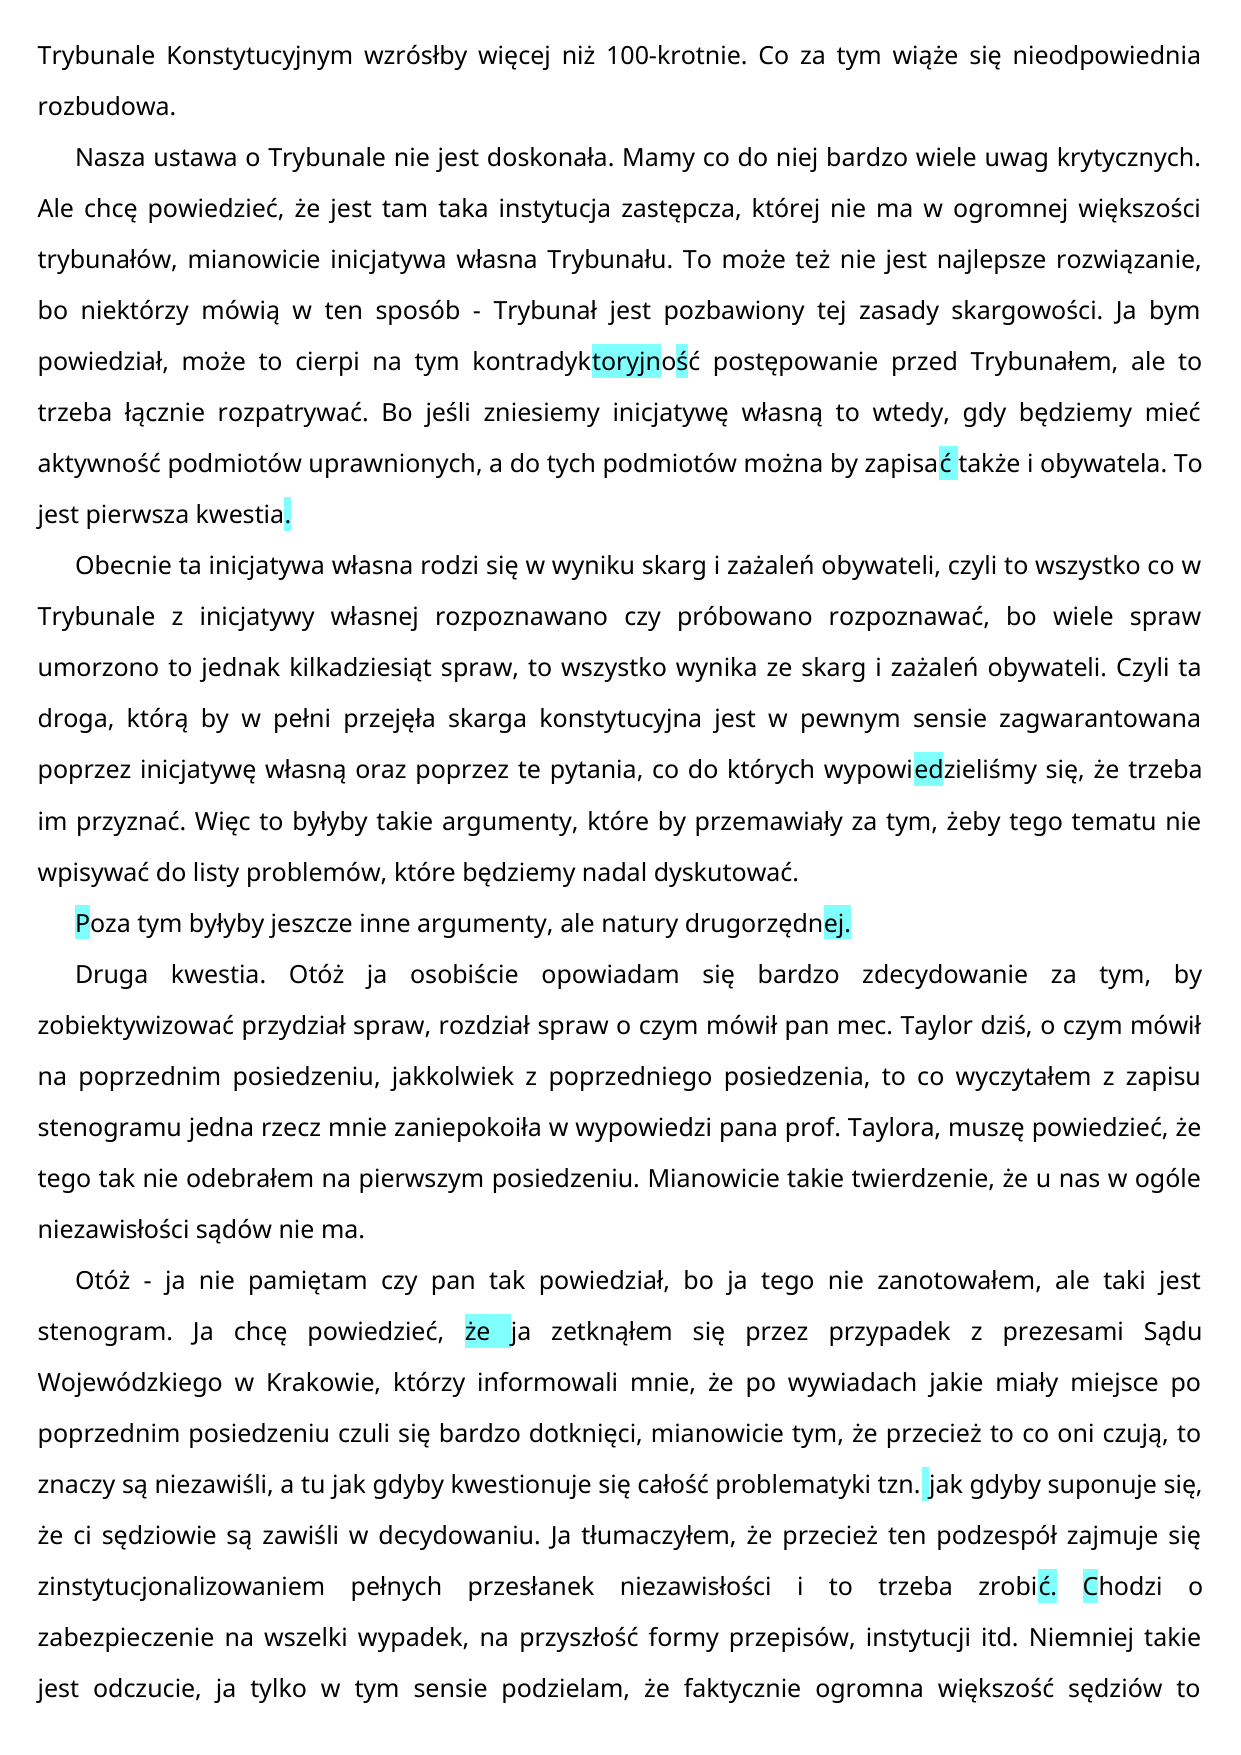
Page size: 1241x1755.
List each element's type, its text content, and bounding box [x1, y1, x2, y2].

text Trybunale Konstytucyjnym wzrósłby więcej niż 100-krotnie. Co za tym wiąże się nieodpowiednia rozbudowa. [37, 37, 1203, 123]
text Nasza ustawa o Trybunale nie jest doskonała. Mamy co do niej bardzo wiele uwag krytycznych. Ale chcę powiedzieć, że jest tam taka instytucja zastępcza, której nie ma w ogromnej większości trybunałów, mianowicie inicjatywa własna Trybunału. To może też nie jest najlepsze rozwiązanie, bo niektórzy mówią w ten sposób - Trybunał jest pozbawiony tej zasady skargowości. Ja bym powiedział, może to cierpi na tym kontradyktoryjność postępowanie przed Trybunałem, ale to trzeba łącznie rozpatrywać. Bo jeśli zniesiemy inicjatywę własną to wtedy, gdy będziemy mieć aktywność podmiotów uprawnionych, a do tych podmiotów można by zapisać także i obywatela. To jest pierwsza kwestia. [37, 139, 1203, 531]
text Obecnie ta inicjatywa własna rodzi się w wyniku skarg i zażaleń obywateli, czyli to wszystko co w Trybunale z inicjatywy własnej rozpoznawano czy próbowano rozpoznawać, bo wiele spraw umorzono to jednak kilkadziesiąt spraw, to wszystko wynika ze skarg i zażaleń obywateli. Czyli ta droga, którą by w pełni przejęła skarga konstytucyjna jest w pewnym sensie zagwarantowana poprzez inicjatywę własną oraz poprzez te pytania, co do których wypowiedzieliśmy się, że trzeba im przyznać. Więc to byłyby takie argumenty, które by przemawiały za tym, żeby tego tematu nie wpisywać do listy problemów, które będziemy nadal dyskutować. [37, 548, 1203, 888]
text Poza tym byłyby jeszcze inne argumenty, ale natury drugorzędnej. [37, 905, 1203, 939]
text Druga kwestia. Otóż ja osobiście opowiadam się bardzo zdecydowanie za tym, by zobiektywizować przydział spraw, rozdział spraw o czym mówił pan mec. Taylor dziś, o czym mówił na poprzednim posiedzeniu, jakkolwiek z poprzedniego posiedzenia, to co wyczytałem z zapisu stenogramu jedna rzecz mnie zaniepokoiła w wypowiedzi pana prof. Taylora, muszę powiedzieć, że tego tak nie odebrałem na pierwszym posiedzeniu. Mianowicie takie twierdzenie, że u nas w ogóle niezawisłości sądów nie ma. [37, 956, 1203, 1246]
text Otóż - ja nie pamiętam czy pan tak powiedział, bo ja tego nie zanotowałem, ale taki jest stenogram. Ja chcę powiedzieć, że ja zetknąłem się przez przypadek z prezesami Sądu Wojewódzkiego w Krakowie, którzy informowali mnie, że po wywiadach jakie miały miejsce po poprzednim posiedzeniu czuli się bardzo dotknięci, mianowicie tym, że przecież to co oni czują, to znaczy są niezawiśli, a tu jak gdyby kwestionuje się całość problematyki tzn. jak gdyby suponuje się, że ci sędziowie są zawiśli w decydowaniu. Ja tłumaczyłem, że przecież ten podzespół zajmuje się zinstytucjonalizowaniem pełnych przesłanek niezawisłości i to trzeba zrobić. Chodzi o zabezpieczenie na wszelki wypadek, na przyszłość formy przepisów, instytucji itd. Niemniej takie jest odczucie, ja tylko w tym sensie podzielam, że faktycznie ogromna większość sędziów to [37, 1262, 1203, 1705]
